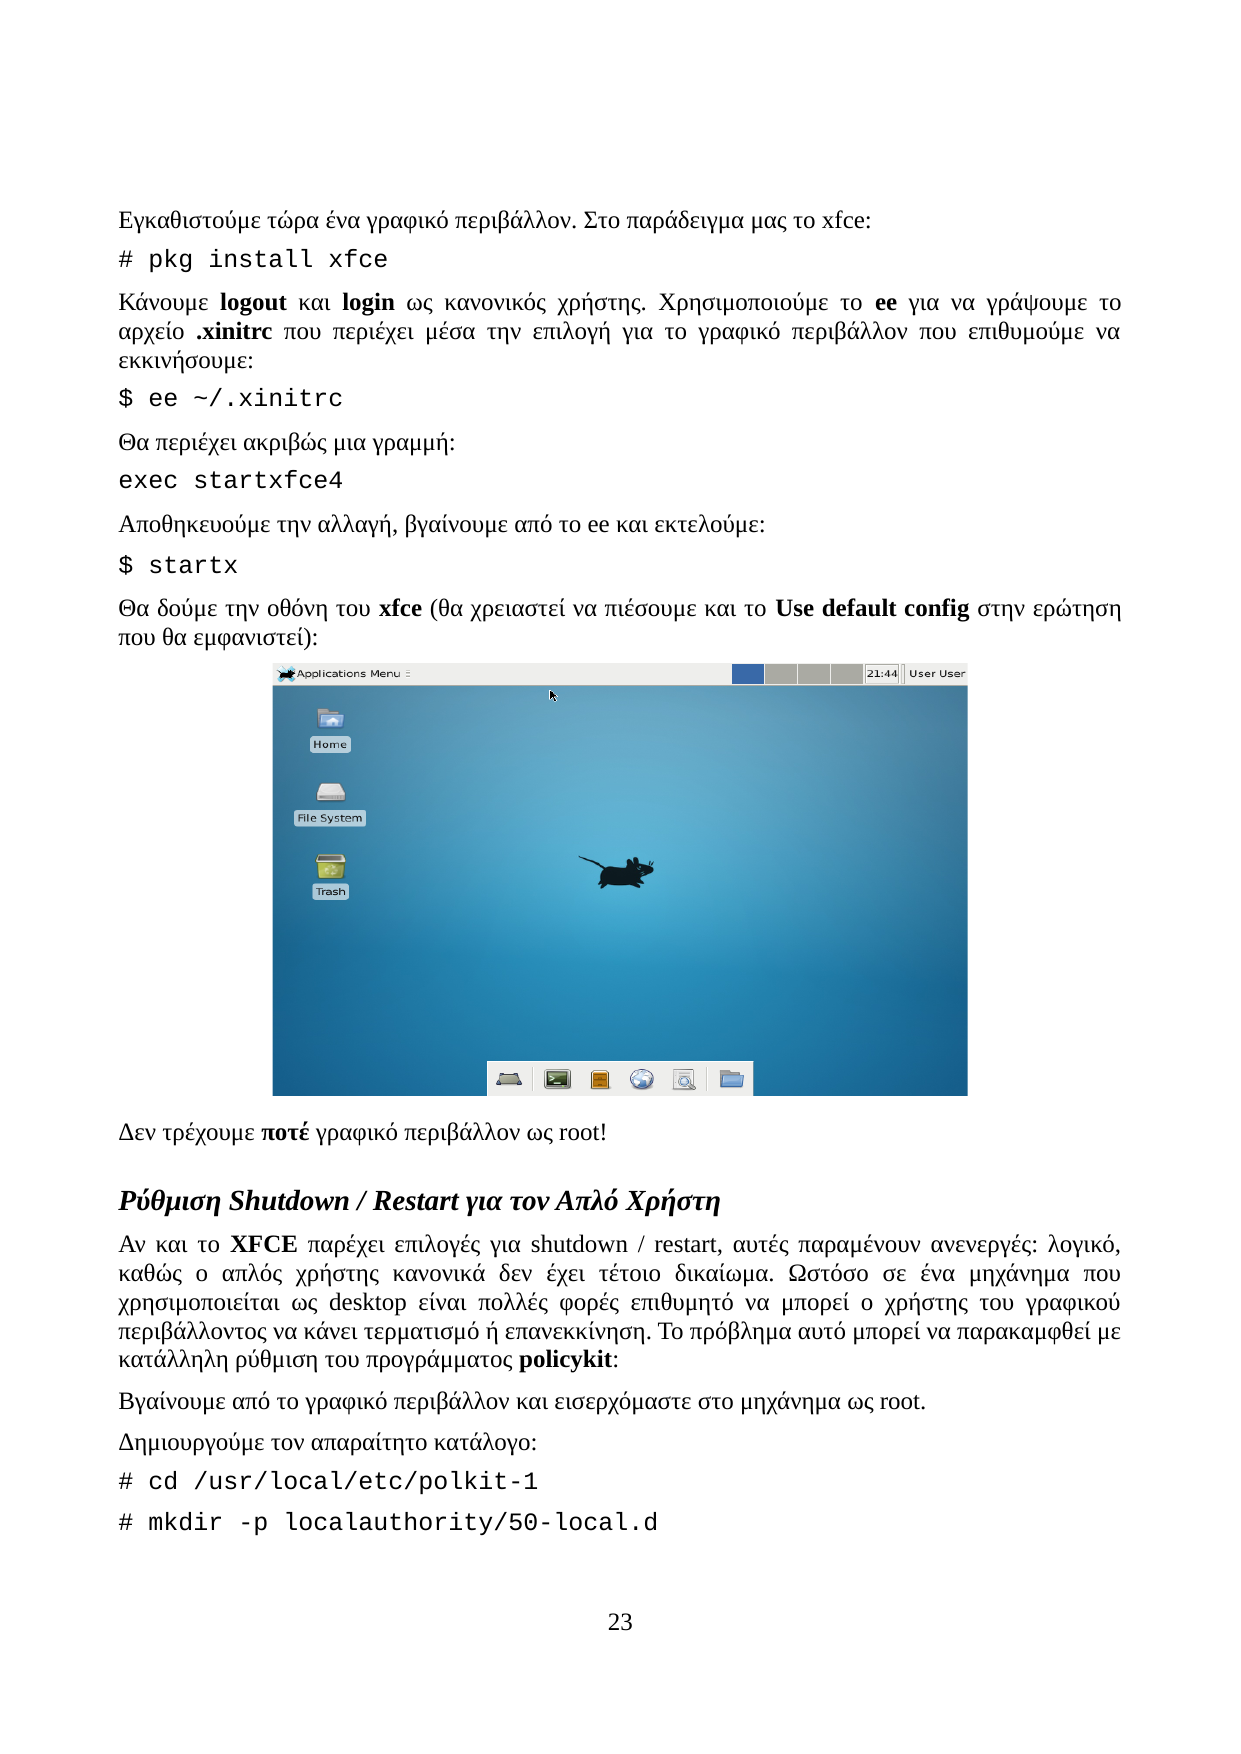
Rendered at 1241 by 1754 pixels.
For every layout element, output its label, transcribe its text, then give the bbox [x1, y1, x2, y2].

text # mkdir -p localauthority/50-local.d [118, 1509, 1122, 1537]
text # cd /usr/local/etc/polkit-1 [118, 1468, 1122, 1497]
text Εγκαθιστούμε τώρα ένα γραφικό περιβάλλον. Στο παράδειγμα μας το xfce: [118, 205, 1122, 234]
text Δεν τρέχουμε ποτέ γραφικό περιβάλλον ως root! [118, 1117, 1122, 1146]
text $ ee ~/.xinitrc [118, 386, 1122, 414]
text Θα περιέχει ακριβώς μια γραμμή: [118, 427, 1122, 456]
text Αποθηκευούμε την αλλαγή, βγαίνουμε από το ee και εκτελούμε: [118, 509, 1122, 538]
text Δημιουργούμε τον απαραίτητο κατάλογο: [118, 1427, 1122, 1456]
text Αν και το XFCE παρέχει επιλογές για shutdown / restart, αυτές παραμένουν ανενεργές: λογικό, καθώς ο απλός χρήστης κανονικά δεν έχει τέτοιο δικαίωμα. Ωστόσο σε ένα μηχάνημα που χρησιμοποιείται ως desktop είναι πολλές φορές επιθυμητό να μπορεί ο χρήστης του γραφικού περιβάλλοντος να κάνει τερματισμό ή επανεκκίνηση. Το πρόβλημα αυτό μπορεί να παρακαμφθεί με κατάλληλη ρύθμιση του προγράμματος policykit: [118, 1229, 1122, 1373]
text Κάνουμε logout και login ως κανονικός χρήστης. Χρησιμοποιούμε το ee για να γράψουμε το αρχείο .xinitrc που περιέχει μέσα την επιλογή για το γραφικό περιβάλλον που επιθυμούμε να εκκινήσουμε: [118, 287, 1122, 373]
picture [272, 663, 968, 1096]
subtitle Ρύθμιση Shutdown / Restart για τον Απλό Χρήστη [118, 1183, 1122, 1217]
text Βγαίνουμε από το γραφικό περιβάλλον και εισερχόμαστε στο μηχάνημα ως root. [118, 1386, 1122, 1414]
text $ startx [118, 550, 1122, 581]
text # pkg install xfce [118, 246, 1122, 275]
text exec startxfce4 [118, 468, 1122, 496]
text Θα δούμε την οθόνη του xfce (θα χρειαστεί να πιέσουμε και το Use default config στην ερώτηση που θα εμφανιστεί): [118, 593, 1122, 651]
